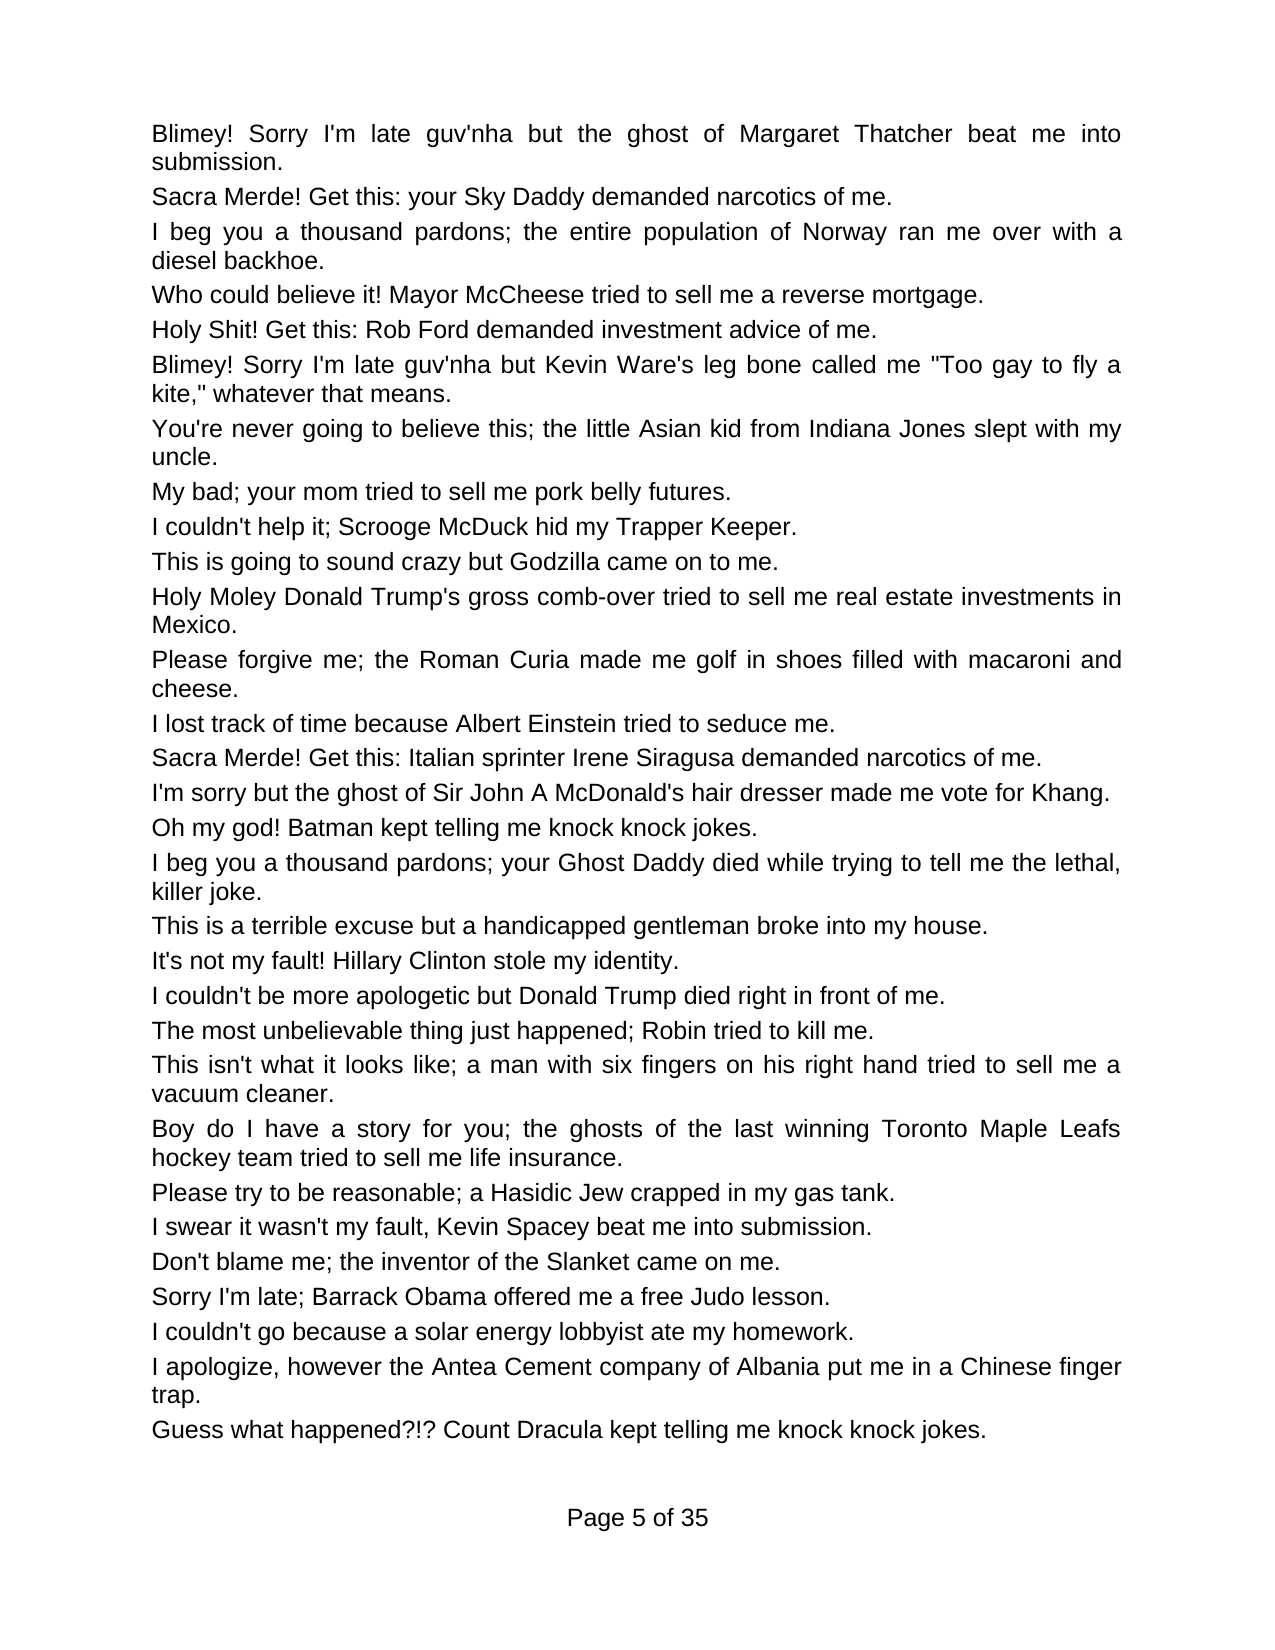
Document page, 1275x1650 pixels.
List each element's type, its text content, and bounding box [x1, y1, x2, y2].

text Boy do I have a story for you; the ghosts of the last winning Toronto Maple Leafs hockey team tried to sell me life insurance. [151, 1114, 1123, 1171]
text I couldn't be more apologetic but Donald Trump died right in front of me. [151, 981, 1123, 1009]
text Holy Moley Donald Trump's gross comb-over tried to sell me real estate investments in Mexico. [151, 581, 1123, 639]
text This is going to sound crazy but Godzilla came on to me. [151, 547, 1123, 575]
text I apologize, however the Antea Cement company of Albania put me in a Chinese finger trap. [151, 1351, 1123, 1409]
text I beg you a thousand pardons; your Ghost Daddy died while trying to tell me the lethal, killer joke. [151, 848, 1123, 905]
text The most unbelievable thing just happened; Robin tried to kill me. [151, 1016, 1123, 1044]
text I swear it wasn't my fault, Kevin Spacey beat me into submission. [151, 1212, 1123, 1241]
text I beg you a thousand pardons; the entire population of Norway ran me over with a diesel backhoe. [151, 217, 1123, 274]
text I lost track of time because Albert Einstein tried to seduce me. [151, 708, 1123, 737]
text Please forgive me; the Roman Curia made me golf in shoes filled with macaroni and cheese. [151, 645, 1123, 702]
text Oh my god! Batman kept telling me knock knock jokes. [151, 813, 1123, 842]
text This isn't what it looks like; a man with six fingers on his right hand tried to sell me a vacuum cleaner. [151, 1050, 1123, 1108]
text Please try to be reasonable; a Hasidic Jew crapped in my gas tank. [151, 1177, 1123, 1206]
text Blimey! Sorry I'm late guv'nha but the ghost of Margaret Thatcher beat me into submission. [151, 118, 1123, 176]
text This is a terrible excuse but a handicapped gentleman broke into my house. [151, 911, 1123, 940]
text Who could believe it! Mayor McCheese tried to sell me a reverse mortgage. [151, 280, 1123, 309]
text I couldn't go because a solar energy lobbyist ate my homework. [151, 1317, 1123, 1345]
text Holy Shit! Get this: Rob Ford demanded investment advice of me. [151, 315, 1123, 344]
text You're never going to believe this; the little Asian kid from Indiana Jones slept with my uncle. [151, 413, 1123, 471]
text I couldn't help it; Scrooge McDuck hid my Trapper Keeper. [151, 512, 1123, 541]
text My bad; your mom tried to sell me pork belly futures. [151, 477, 1123, 506]
text Sacra Merde! Get this: Italian sprinter Irene Siragusa demanded narcotics of me. [151, 743, 1123, 772]
text Sacra Merde! Get this: your Sky Daddy demanded narcotics of me. [151, 182, 1123, 211]
text Blimey! Sorry I'm late guv'nha but Kevin Ware's leg bone called me "Too gay to fly a kite," whatever that means. [151, 350, 1123, 407]
text I'm sorry but the ghost of Sir John A McDonald's hair dresser made me vote for Khang. [151, 778, 1123, 807]
text Don't blame me; the inventor of the Slanket came on me. [151, 1247, 1123, 1276]
text Guess what happened?!? Count Dracula kept telling me knock knock jokes. [151, 1415, 1123, 1444]
text Sorry I'm late; Barrack Obama offered me a free Judo lesson. [151, 1282, 1123, 1311]
text It's not my fault! Hillary Clinton stole my identity. [151, 946, 1123, 975]
